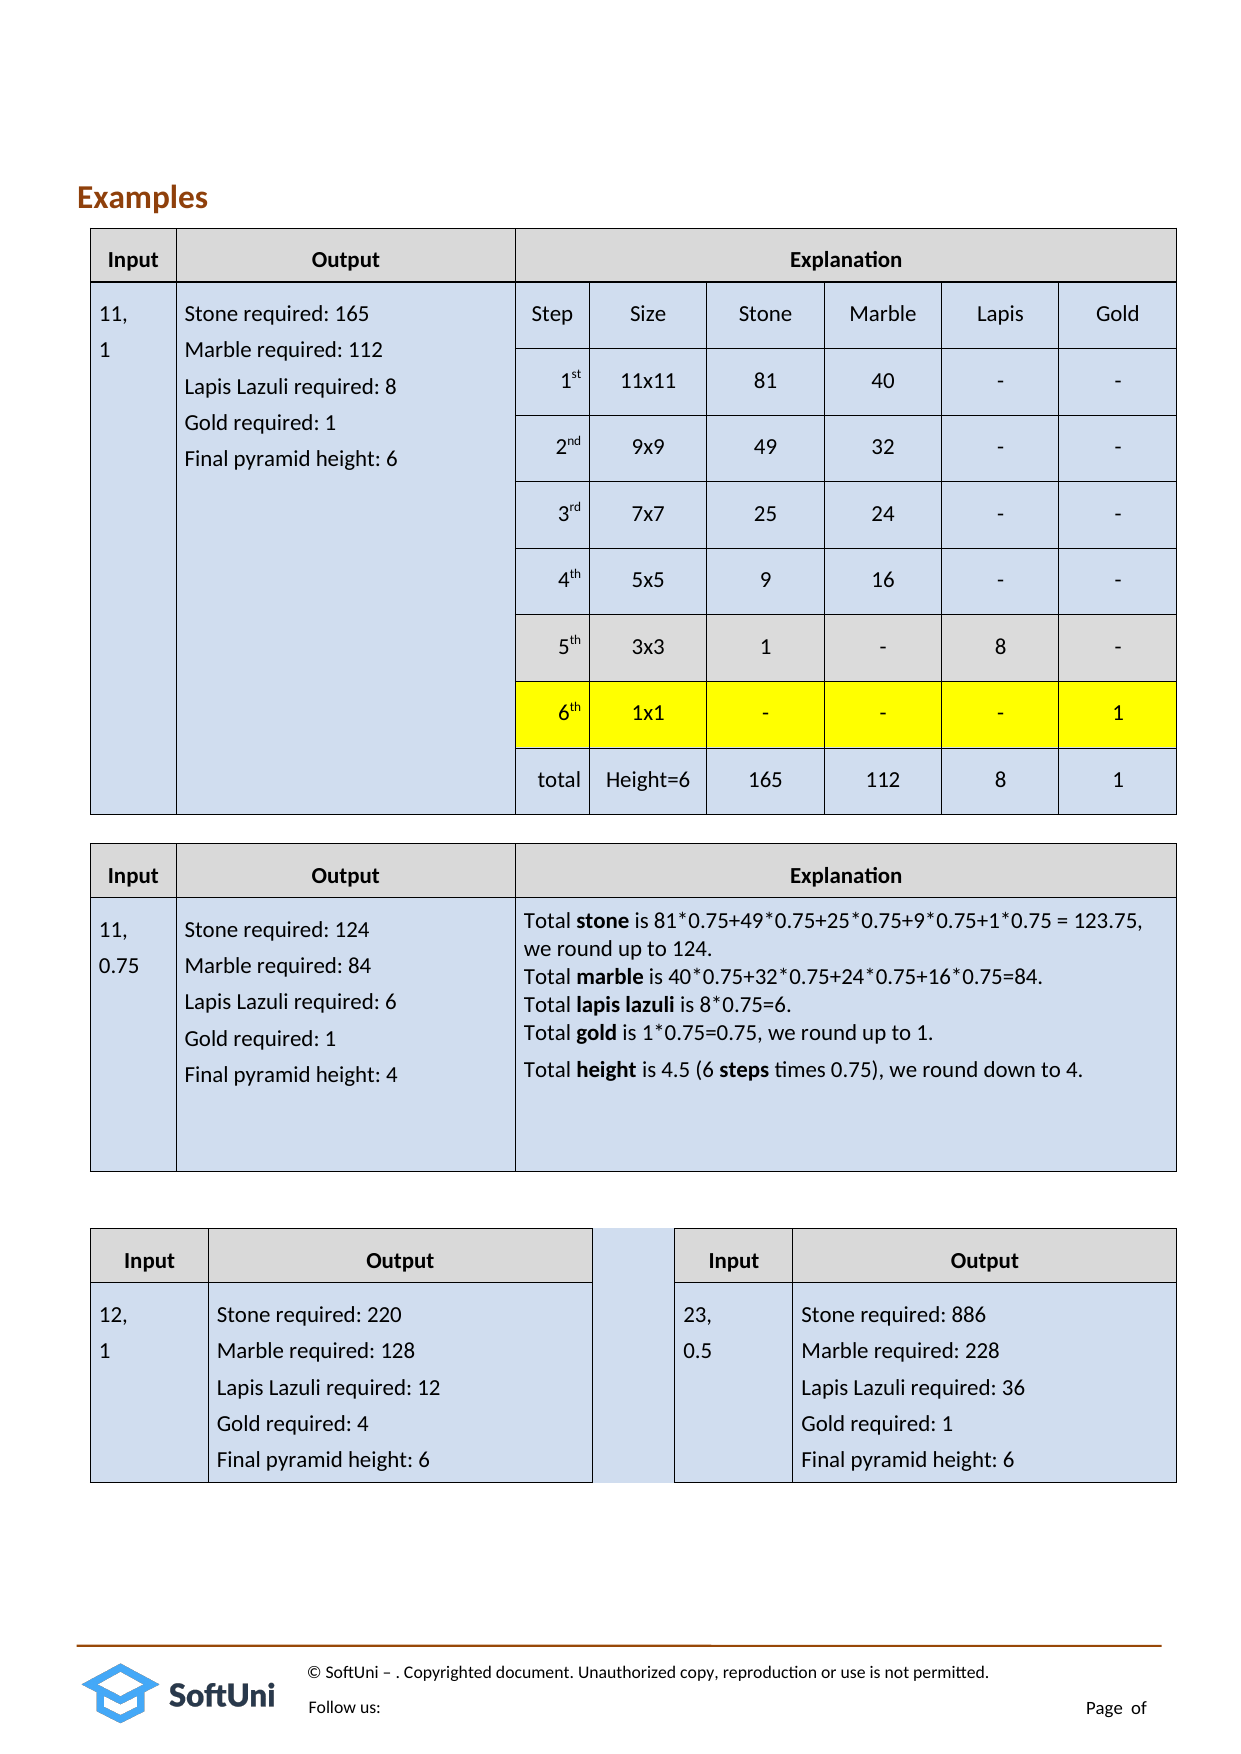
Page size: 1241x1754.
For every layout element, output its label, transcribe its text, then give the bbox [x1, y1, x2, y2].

table_cell - [1059, 349, 1176, 414]
table_cell 2nd [516, 416, 589, 481]
table_header Input [91, 844, 176, 897]
table_cell - [942, 349, 1058, 414]
table_cell - [707, 682, 824, 747]
table_cell 24 [825, 482, 941, 548]
table_cell - [942, 549, 1058, 614]
table_cell Stone required: 886 Marble required: 228 Lapis Lazuli required: 36 Gold required: 1 Final pyramid height: 6 [793, 1283, 1176, 1482]
table_cell 112 [825, 749, 941, 814]
table_cell Stone [707, 283, 824, 348]
table_header Output [177, 229, 515, 281]
table_header [593, 1228, 674, 1482]
table_cell 1x1 [590, 682, 706, 747]
table_cell Height=6 [590, 749, 706, 814]
table_cell 1 [1059, 682, 1176, 747]
table_header Explanation [516, 844, 1176, 897]
table_cell Stone required: 220 Marble required: 128 Lapis Lazuli required: 12 Gold required: 4 Final pyramid height: 6 [209, 1283, 592, 1482]
picture [75, 1658, 281, 1729]
table_cell 5x5 [590, 549, 706, 614]
table_cell Stone required: 124 Marble required: 84 Lapis Lazuli required: 6 Gold required: 1 Final pyramid height: 4 [177, 898, 515, 1171]
table_cell - [1059, 549, 1176, 614]
table_header Input [91, 1229, 208, 1282]
table_cell 8 [942, 749, 1058, 814]
table_header Input [675, 1229, 792, 1282]
table_cell - [1059, 416, 1176, 481]
table_cell 9x9 [590, 416, 706, 481]
table_cell 9 [707, 549, 824, 614]
table_cell - [825, 615, 941, 681]
table_cell 23, 0.5 [675, 1283, 792, 1482]
table_cell Total stone is 81*0.75+49*0.75+25*0.75+9*0.75+1*0.75 = 123.75, we round up to 124. Total marble is 40*0.75+32*0.75+24*0.75+16*0.75=84. Total lapis lazuli is 8*0.75=6. Total gold is 1*0.75=0.75, we round up to 1. Total height is 4.5 (6 steps times 0.75), we round down to 4. [516, 898, 1176, 1171]
table_cell Marble [825, 283, 941, 348]
table_cell 1 [1059, 749, 1176, 814]
table_cell 49 [707, 416, 824, 481]
table_cell - [825, 682, 941, 747]
table_cell 5th [516, 615, 589, 681]
table_cell Lapis [942, 283, 1058, 348]
table_cell 3rd [516, 482, 589, 548]
table_cell - [1059, 482, 1176, 548]
table_cell 165 [707, 749, 824, 814]
table_cell 81 [707, 349, 824, 414]
table_header Output [793, 1229, 1176, 1282]
table_header Output [209, 1229, 592, 1282]
table_cell - [942, 482, 1058, 548]
table_cell 16 [825, 549, 941, 614]
table_cell 4th [516, 549, 589, 614]
table_cell 11x11 [590, 349, 706, 414]
table_cell 11, 0.75 [91, 898, 176, 1171]
table_cell 8 [942, 615, 1058, 681]
table_cell 1st [516, 349, 589, 414]
table_cell total [516, 749, 589, 814]
table_cell 12, 1 [91, 1283, 208, 1482]
table_cell 40 [825, 349, 941, 414]
table_cell 11, 1 [91, 283, 176, 814]
table_cell - [942, 416, 1058, 481]
table_cell Size [590, 283, 706, 348]
table_cell 32 [825, 416, 941, 481]
table_header Output [177, 844, 515, 897]
table_cell Gold [1059, 283, 1176, 348]
table_cell 1 [707, 615, 824, 681]
table_cell 6th [516, 682, 589, 747]
table_cell Step [516, 283, 589, 348]
table_cell - [1059, 615, 1176, 681]
table_header Explanation [516, 229, 1176, 281]
table_cell - [942, 682, 1058, 747]
table_cell Stone required: 165 Marble required: 112 Lapis Lazuli required: 8 Gold required: 1 Final pyramid height: 6 [177, 283, 515, 814]
subtitle Examples [77, 176, 1163, 217]
table_cell 25 [707, 482, 824, 548]
table_cell 3x3 [590, 615, 706, 681]
table_header Input [91, 229, 176, 281]
table_cell 7x7 [590, 482, 706, 548]
